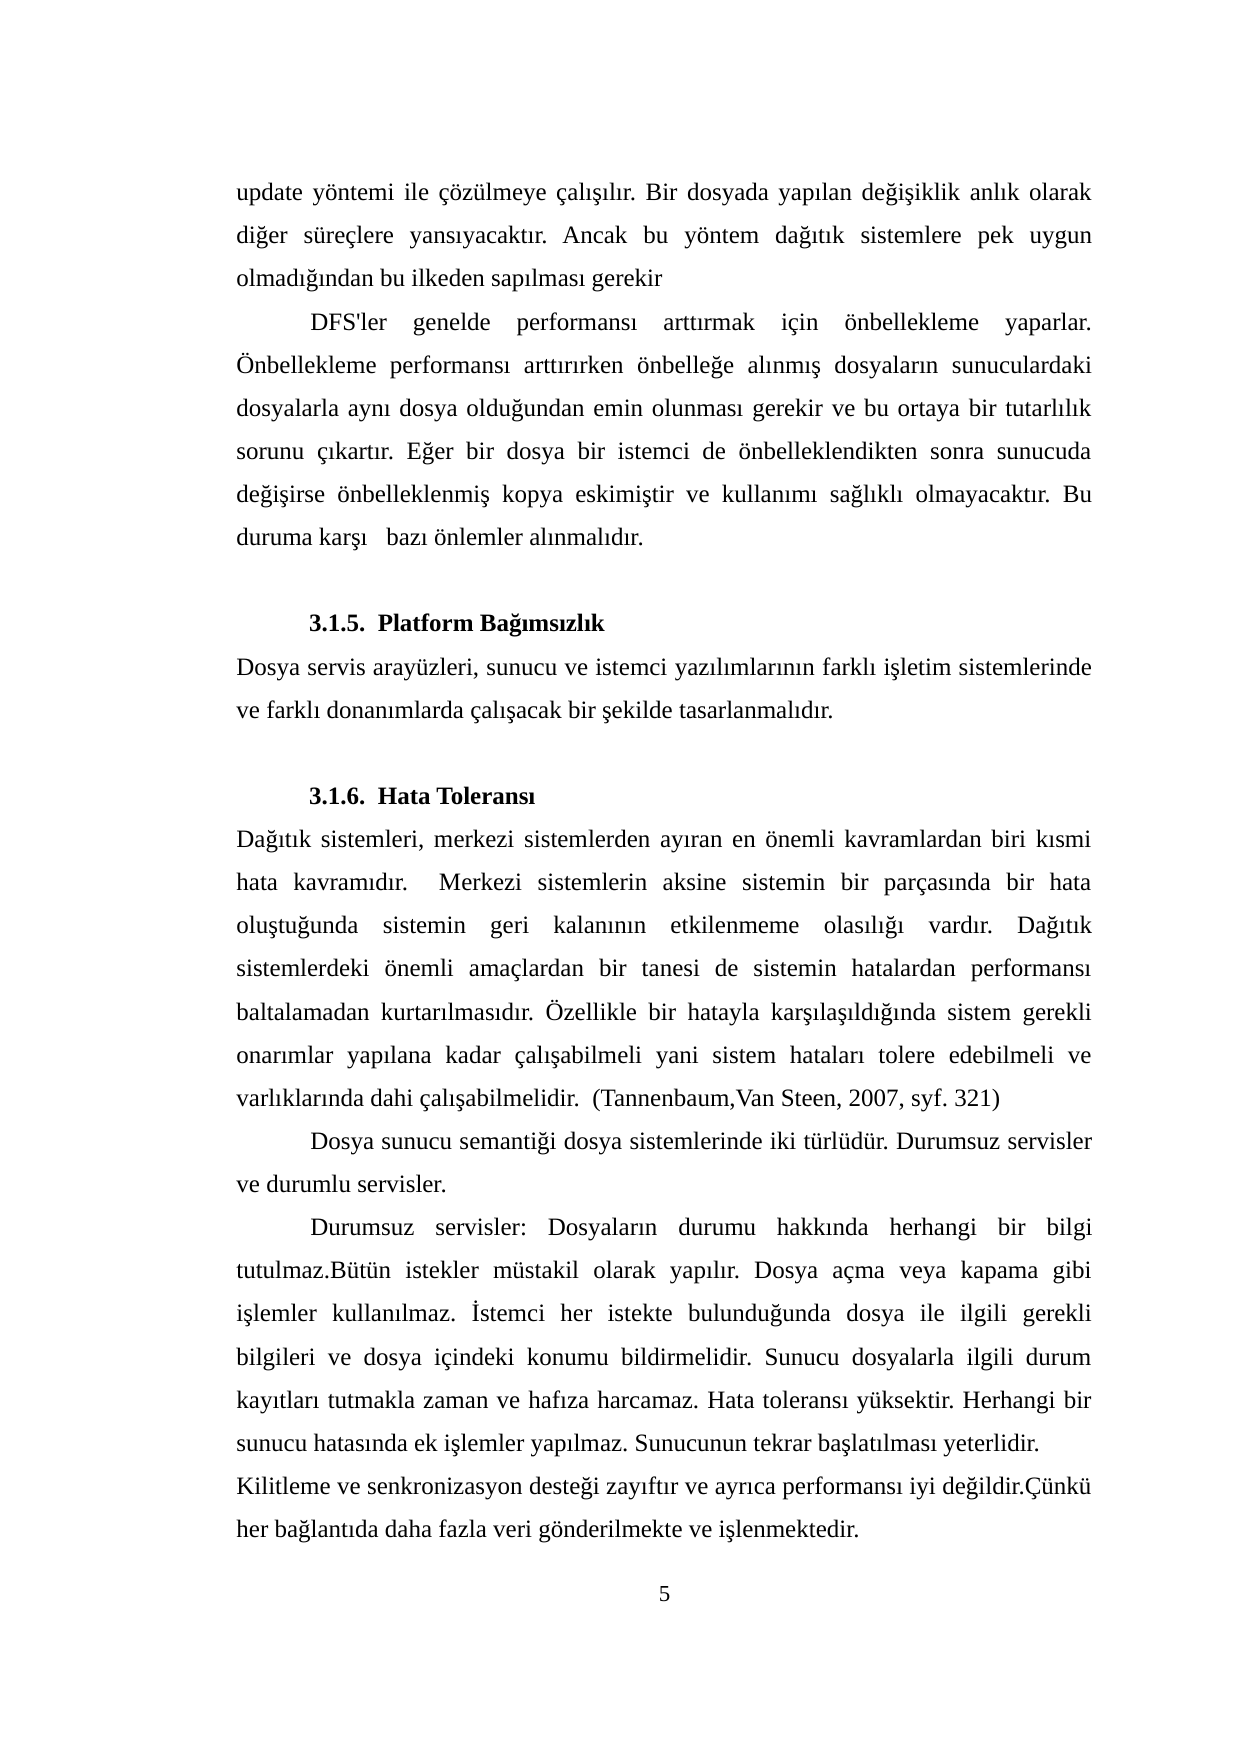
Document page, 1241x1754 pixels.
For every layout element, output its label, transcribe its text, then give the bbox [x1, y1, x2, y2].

text Kilitleme ve senkronizasyon desteği zayıftır ve ayrıca performansı iyi değildir.Çünkü her bağlantıda daha fazla veri gönderilmekte ve işlenmektedir. [236, 1471, 1093, 1543]
text Durumsuz servisler: Dosyaların durumu hakkında herhangi bir bilgi tutulmaz.Bütün istekler müstakil olarak yapılır. Dosya açma veya kapama gibi işlemler kullanılmaz. İstemci her istekte bulunduğunda dosya ile ilgili gerekli bilgileri ve dosya içindeki konumu bildirmelidir. Sunucu dosyalarla ilgili durum kayıtları tutmakla zaman ve hafıza harcamaz. Hata toleransı yüksektir. Herhangi bir sunucu hatasında ek işlemler yapılmaz. Sunucunun tekrar başlatılması yeterlidir. [236, 1212, 1093, 1457]
text Dosya sunucu semantiği dosya sistemlerinde iki türlüdür. Durumsuz servisler ve durumlu servisler. [236, 1126, 1093, 1198]
text Dosya servis arayüzleri, sunucu ve istemci yazılımlarının farklı işletim sistemlerinde ve farklı donanımlarda çalışacak bir şekilde tasarlanmalıdır. [236, 652, 1093, 723]
text update yöntemi ile çözülmeye çalışılır. Bir dosyada yapılan değişiklik anlık olarak diğer süreçlere yansıyacaktır. Ancak bu yöntem dağıtık sistemlere pek uygun olmadığından bu ilkeden sapılması gerekir [236, 177, 1093, 292]
text Dağıtık sistemleri, merkezi sistemlerden ayıran en önemli kavramlardan biri kısmi hata kavramıdır. Merkezi sistemlerin aksine sistemin bir parçasında bir hata oluştuğunda sistemin geri kalanının etkilenmeme olasılığı vardır. Dağıtık sistemlerdeki önemli amaçlardan bir tanesi de sistemin hatalardan performansı baltalamadan kurtarılmasıdır. Özellikle bir hatayla karşılaşıldığında sistem gerekli onarımlar yapılana kadar çalışabilmeli yani sistem hataları tolere edebilmeli ve varlıklarında dahi çalışabilmelidir. (Tannenbaum,Van Steen, 2007, syf. 321) [236, 824, 1093, 1112]
subtitle Hata Toleransı [309, 781, 1093, 810]
subtitle Platform Bağımsızlık [309, 608, 1093, 637]
text DFS'ler genelde performansı arttırmak için önbellekleme yaparlar. Önbellekleme performansı arttırırken önbelleğe alınmış dosyaların sunuculardaki dosyalarla aynı dosya olduğundan emin olunması gerekir ve bu ortaya bir tutarlılık sorunu çıkartır. Eğer bir dosya bir istemci de önbelleklendikten sonra sunucuda değişirse önbelleklenmiş kopya eskimiştir ve kullanımı sağlıklı olmayacaktır. Bu duruma karşı bazı önlemler alınmalıdır. [236, 307, 1093, 551]
